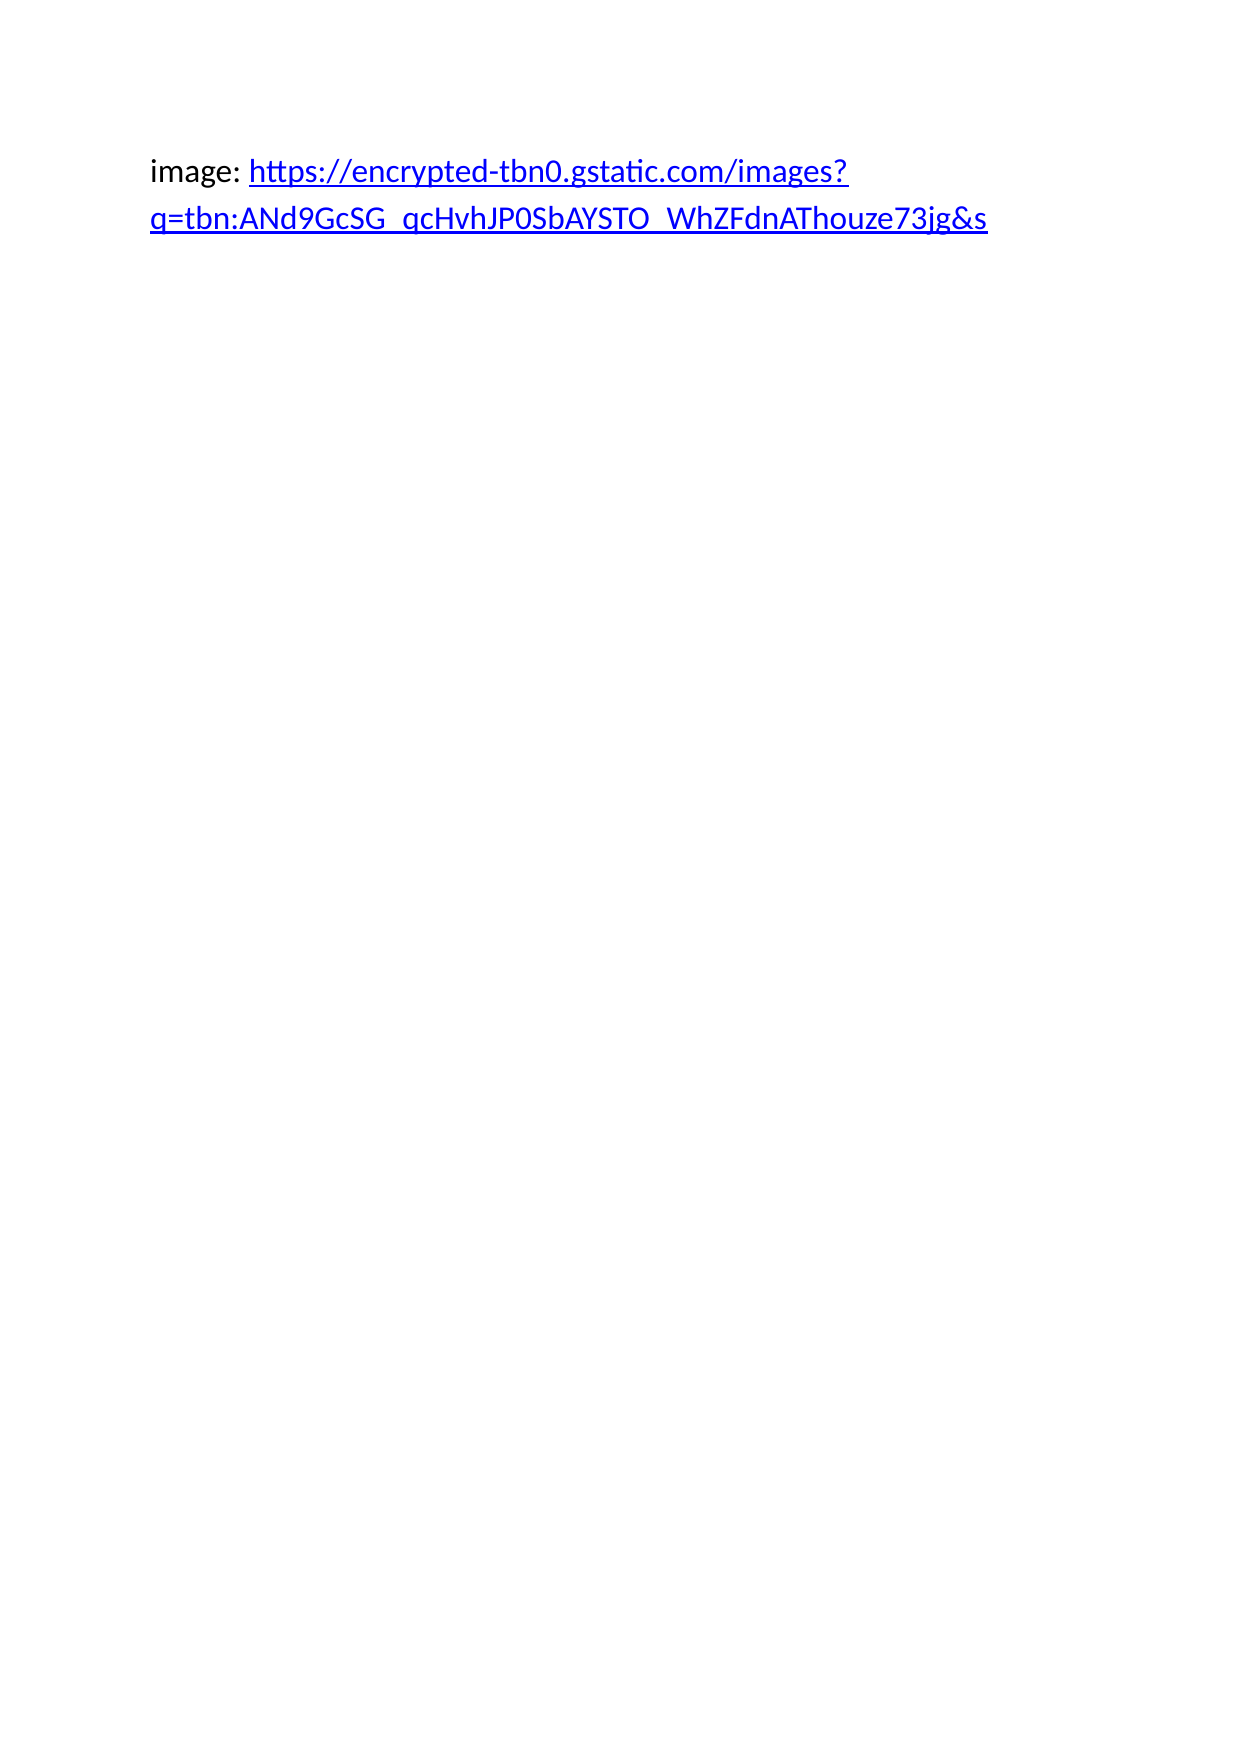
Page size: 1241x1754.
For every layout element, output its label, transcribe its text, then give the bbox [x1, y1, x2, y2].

text image: https://encrypted-tbn0.gstatic.com/images?q=tbn:ANd9GcSG_qcHvhJP0SbAYSTO_WhZFdnAThouze73jg&s [150, 150, 1090, 237]
